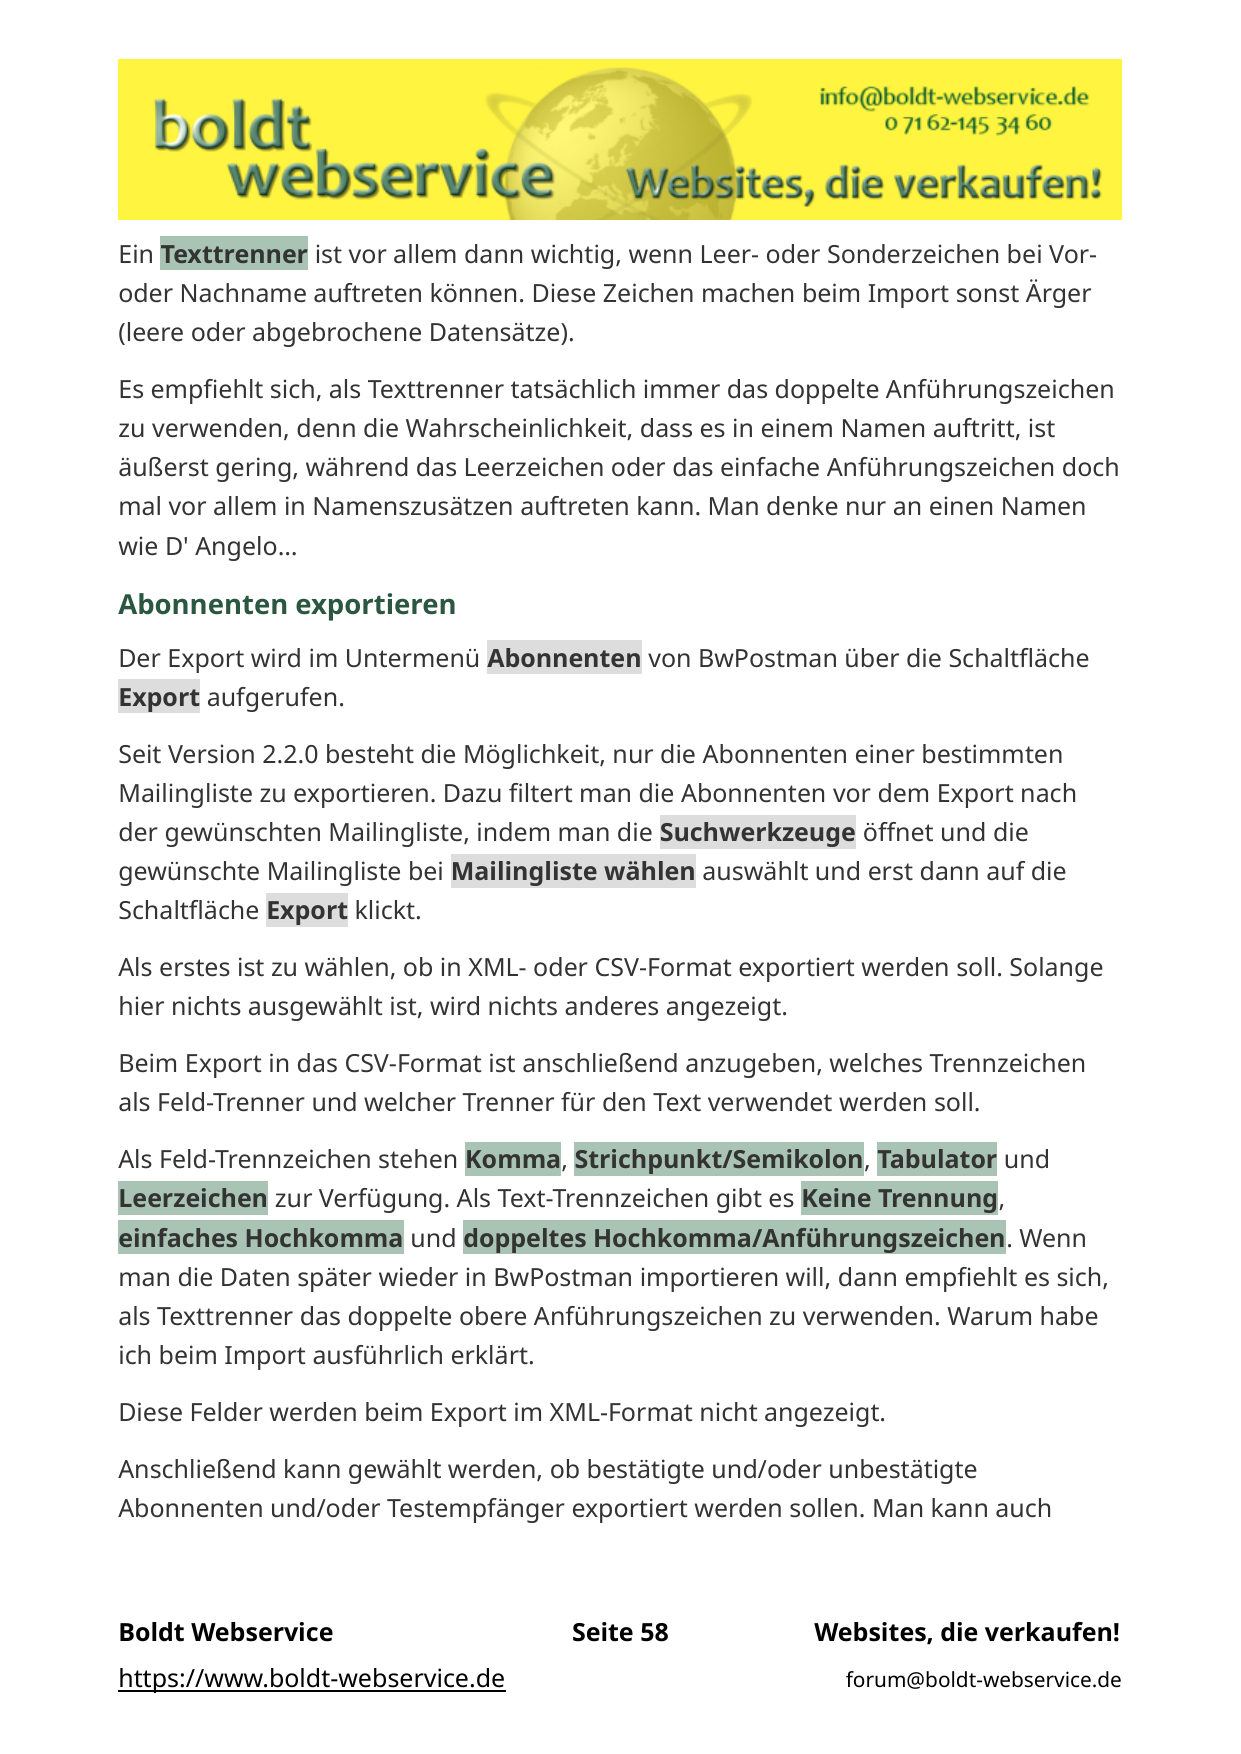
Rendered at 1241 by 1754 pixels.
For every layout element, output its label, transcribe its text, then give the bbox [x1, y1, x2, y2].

text Als Feld-Trennzeichen stehen Komma, Strichpunkt/Semikolon, Tabulator und Leerzeichen zur Verfügung. Als Text-Trennzeichen gibt es Keine Trennung, einfaches Hochkomma und doppeltes Hochkomma/Anführungszeichen. Wenn man die Daten später wieder in BwPostman importieren will, dann empfiehlt es sich, als Texttrenner das doppelte obere Anführungszeichen zu verwenden. Warum habe ich beim Import ausführlich erklärt. [118, 1142, 1122, 1372]
text Ein Texttrenner ist vor allem dann wichtig, wenn Leer- oder Sonderzeichen bei Vor- oder Nachname auftreten können. Diese Zeichen machen beim Import sonst Ärger (leere oder abgebrochene Datensätze). [118, 236, 1122, 349]
text Es empfiehlt sich, als Texttrenner tatsächlich immer das doppelte Anführungszeichen zu verwenden, denn die Wahrscheinlichkeit, dass es in einem Namen auftritt, ist äußerst gering, während das Leerzeichen oder das einfache Anführungszeichen doch mal vor allem in Namenszusätzen auftreten kann. Man denke nur an einen Namen wie D' Angelo… [118, 371, 1122, 562]
text Anschließend kann gewählt werden, ob bestätigte und/oder unbestätigte Abonnenten und/oder Testempfänger exportiert werden sollen. Man kann auch [118, 1451, 1122, 1525]
subtitle Abonnenten exportieren [118, 585, 1122, 622]
text Der Export wird im Untermenü Abonnenten von BwPostman über die Schaltfläche Export aufgerufen. [118, 640, 1122, 713]
text Diese Felder werden beim Export im XML-Format nicht angezeigt. [118, 1394, 1122, 1429]
text Seit Version 2.2.0 besteht die Möglichkeit, nur die Abonnenten einer bestimmten Mailingliste zu exportieren. Dazu filtert man die Abonnenten vor dem Export nach der gewünschten Mailingliste, indem man die Suchwerkzeuge öffnet und die gewünschte Mailingliste bei Mailingliste wählen auswählt und erst dann auf die Schaltfläche Export klickt. [118, 736, 1122, 927]
text Als erstes ist zu wählen, ob in XML- oder CSV-Format exportiert werden soll. Solange hier nichts ausgewählt ist, wird nichts anderes angezeigt. [118, 950, 1122, 1023]
picture [118, 59, 1123, 220]
text Beim Export in das CSV-Format ist anschließend anzugeben, welches Trennzeichen als Feld-Trenner und welcher Trenner für den Text verwendet werden soll. [118, 1046, 1122, 1119]
